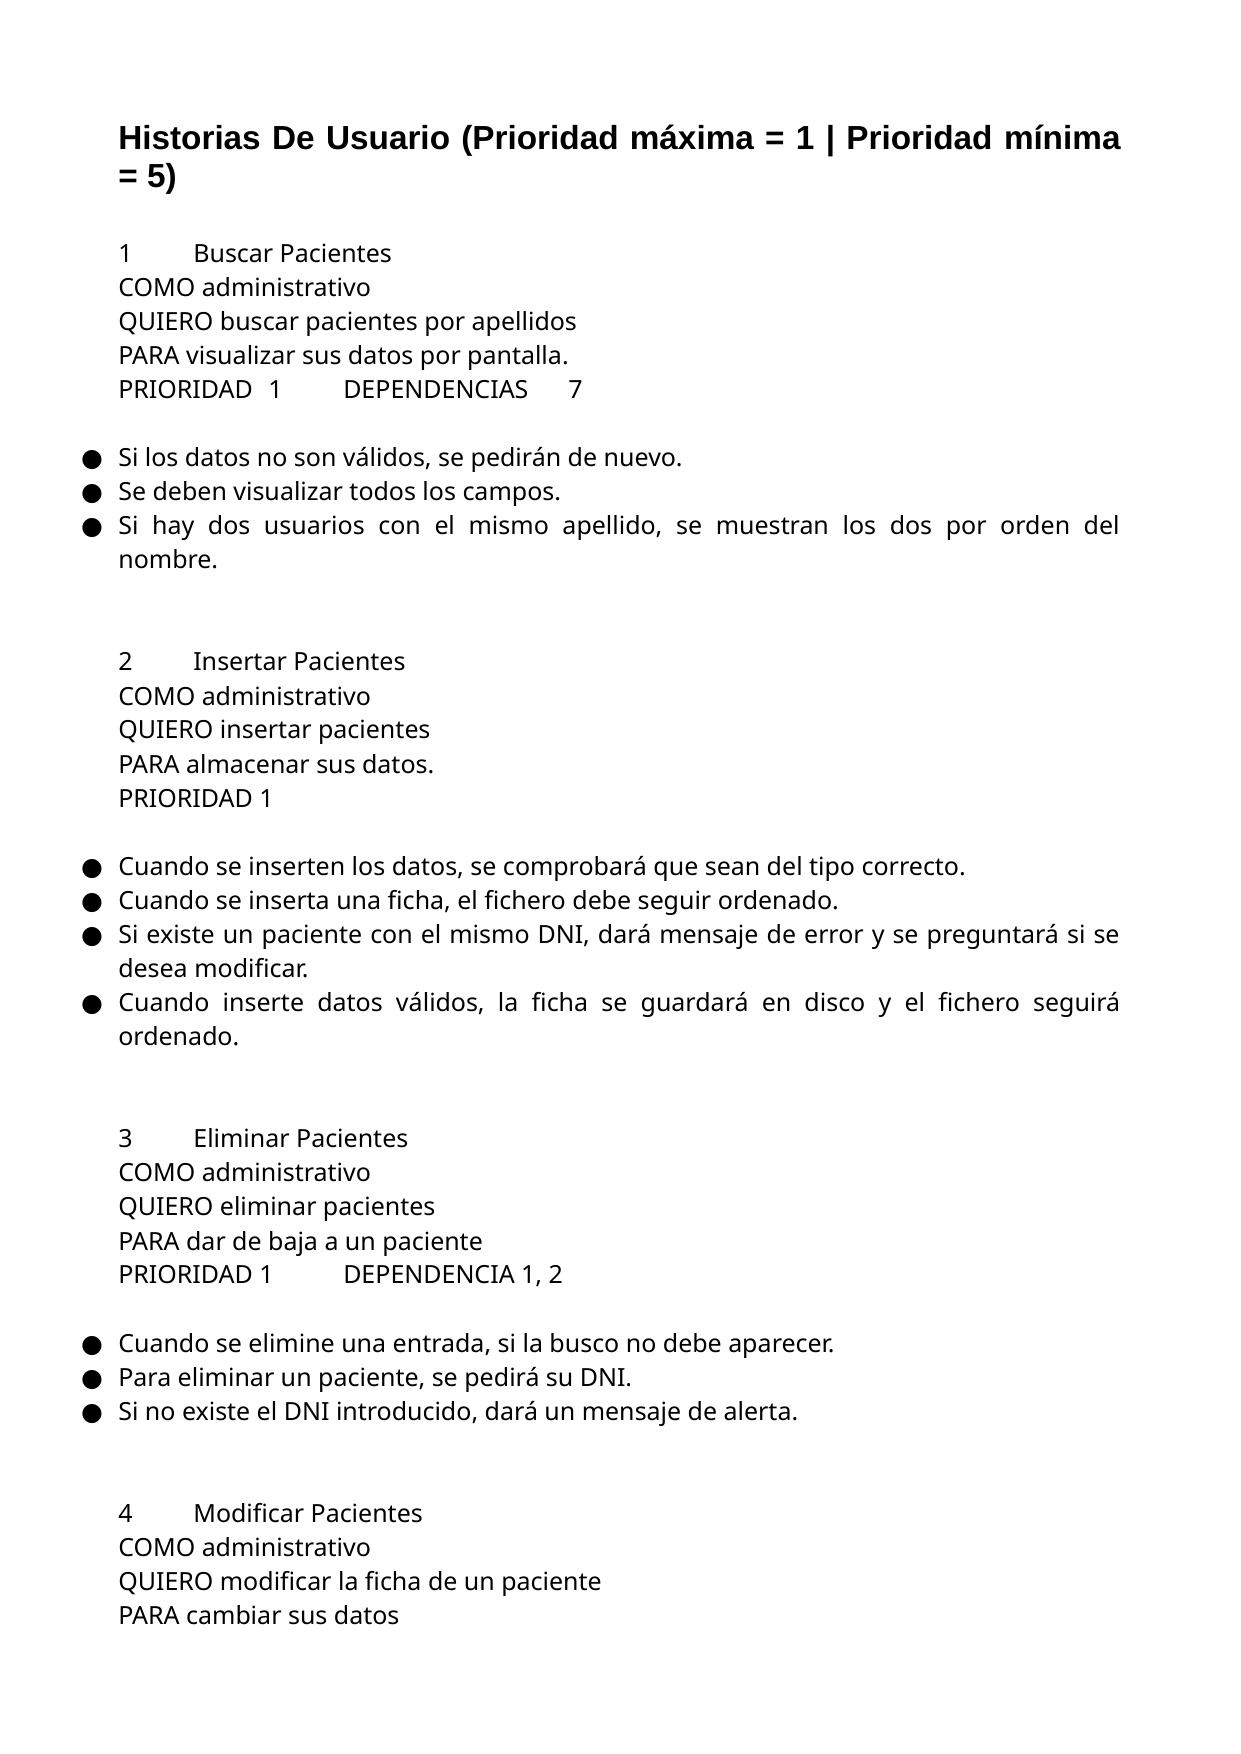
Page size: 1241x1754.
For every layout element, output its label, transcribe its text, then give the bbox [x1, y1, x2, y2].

list Cuando inserte datos válidos, la ficha se guardará en disco y el fichero seguirá ordenado. [81, 985, 1122, 1053]
text PRIORIDAD 1 DEPENDENCIA 1, 2 [118, 1257, 1122, 1291]
list Cuando se elimine una entrada, si la busco no debe aparecer. [81, 1325, 1122, 1359]
text 2 Insertar Pacientes [118, 644, 1122, 678]
text COMO administrativo [118, 269, 1122, 303]
subtitle Historias De Usuario (Prioridad máxima = 1 | Prioridad mínima = 5) [118, 118, 1122, 195]
text 1 Buscar Pacientes [118, 235, 1122, 269]
text 4 Modificar Pacientes [118, 1496, 1122, 1530]
text QUIERO modificar la ficha de un paciente [118, 1564, 1122, 1598]
list Si no existe el DNI introducido, dará un mensaje de alerta. [81, 1393, 1122, 1427]
text QUIERO buscar pacientes por apellidos [118, 303, 1122, 337]
list Si existe un paciente con el mismo DNI, dará mensaje de error y se preguntará si se desea modificar. [81, 917, 1122, 985]
list Si hay dos usuarios con el mismo apellido, se muestran los dos por orden del nombre. [81, 508, 1122, 576]
list Para eliminar un paciente, se pedirá su DNI. [81, 1359, 1122, 1393]
text PARA cambiar sus datos [118, 1598, 1122, 1632]
text PARA dar de baja a un paciente [118, 1223, 1122, 1257]
text QUIERO insertar pacientes [118, 712, 1122, 746]
text COMO administrativo [118, 1155, 1122, 1189]
text PARA visualizar sus datos por pantalla. [118, 337, 1122, 372]
list Si los datos no son válidos, se pedirán de nuevo. [81, 440, 1122, 474]
list Se deben visualizar todos los campos. [81, 474, 1122, 508]
list Cuando se inserta una ficha, el fichero debe seguir ordenado. [81, 882, 1122, 917]
text PRIORIDAD 1 DEPENDENCIAS 7 [118, 372, 1122, 406]
text PARA almacenar sus datos. [118, 746, 1122, 780]
text COMO administrativo [118, 1530, 1122, 1564]
text PRIORIDAD 1 [118, 780, 1122, 814]
text COMO administrativo [118, 678, 1122, 712]
list Cuando se inserten los datos, se comprobará que sean del tipo correcto. [81, 848, 1122, 882]
text QUIERO eliminar pacientes [118, 1189, 1122, 1223]
text 3 Eliminar Pacientes [118, 1121, 1122, 1155]
